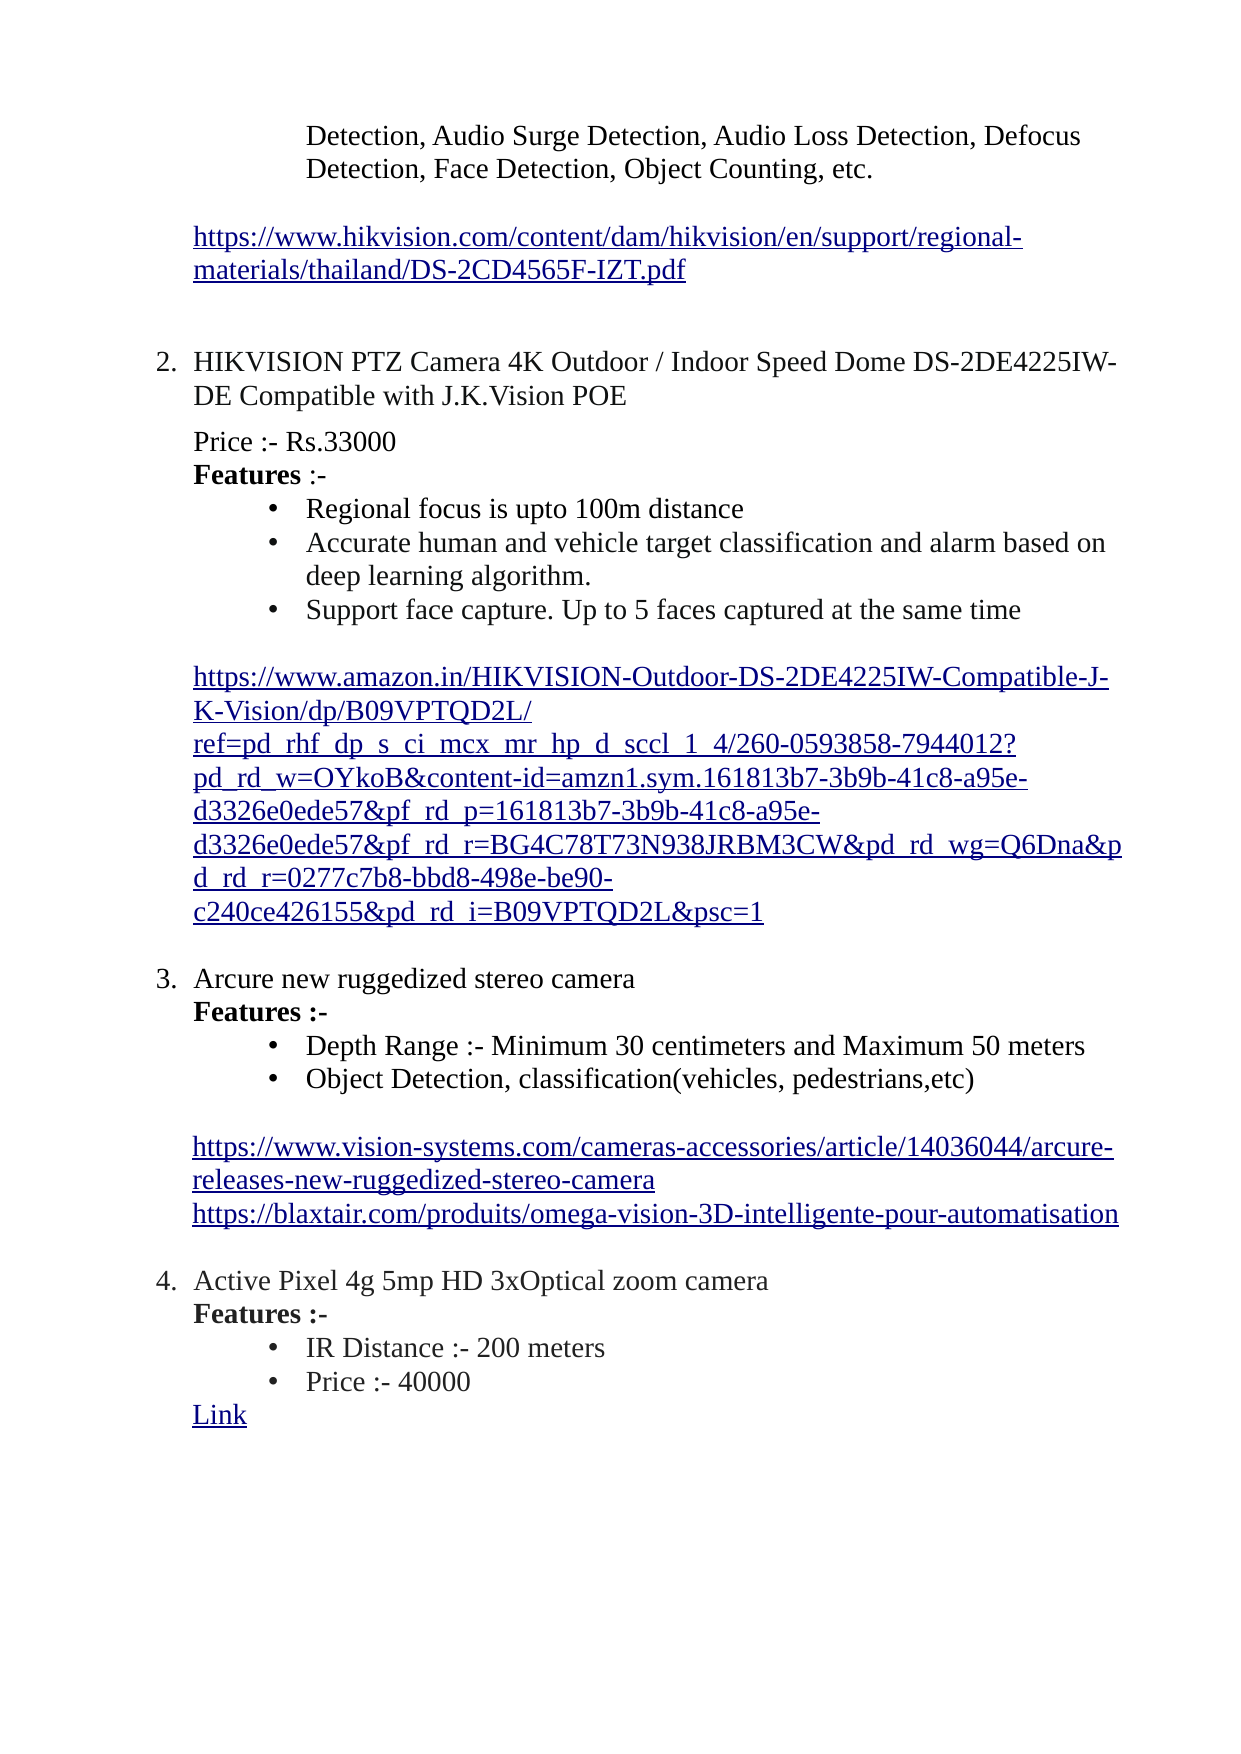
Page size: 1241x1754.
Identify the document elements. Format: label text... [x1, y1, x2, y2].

text https://www.vision-systems.com/cameras-accessories/article/14036044/arcure- releases-new-ruggedized-stereo-camera [118, 1129, 1122, 1196]
list https://www.hikvision.com/content/dam/hikvision/en/support/regional-materials/thailand/DS-2CD4565F-IZT.pdf [156, 219, 1122, 286]
list Features :- [156, 994, 1122, 1028]
list Price :- Rs.33000 [156, 424, 1122, 457]
text https://blaxtair.com/produits/omega-vision-3D-intelligente-pour-automatisation [118, 1196, 1122, 1229]
list Accurate human and vehicle target classification and alarm based on deep learning algorithm. [268, 525, 1122, 592]
list IR Distance :- 200 meters [268, 1330, 1122, 1364]
list Support face capture. Up to 5 faces captured at the same time [268, 592, 1122, 626]
list Regional focus is upto 100m distance [268, 491, 1122, 525]
list Price :- 40000 [268, 1364, 1122, 1397]
list Object Detection, classification(vehicles, pedestrians,etc) [268, 1062, 1122, 1095]
text Link [118, 1397, 1122, 1431]
list Features :- [156, 457, 1122, 491]
subtitle HIKVISION PTZ Camera 4K Outdoor / Indoor Speed Dome DS-2DE4225IW-DE Compatible with J.K.Vision POE [156, 344, 1122, 411]
list Depth Range :- Minimum 30 centimeters and Maximum 50 meters [268, 1028, 1122, 1062]
list Features :- [156, 1297, 1122, 1330]
list Active Pixel 4g 5mp HD 3xOptical zoom camera [156, 1263, 1122, 1297]
list Detection, Audio Surge Detection, Audio Loss Detection, Defocus Detection, Face Detection, Object Counting, etc. [268, 118, 1122, 185]
list https://www.amazon.in/HIKVISION-Outdoor-DS-2DE4225IW-Compatible-J-K-Vision/dp/B09VPTQD2L/ref=pd_rhf_dp_s_ci_mcx_mr_hp_d_sccl_1_4/260-0593858-7944012?pd_rd_w=OYkoB&content-id=amzn1.sym.161813b7-3b9b-41c8-a95e-d3326e0ede57&pf_rd_p=161813b7-3b9b-41c8-a95e-d3326e0ede57&pf_rd_r=BG4C78T73N938JRBM3CW&pd_rd_wg=Q6Dna&pd_rd_r=0277c7b8-bbd8-498e-be90-c240ce426155&pd_rd_i=B09VPTQD2L&psc=1 [156, 659, 1122, 927]
list Arcure new ruggedized stereo camera [156, 961, 1122, 994]
